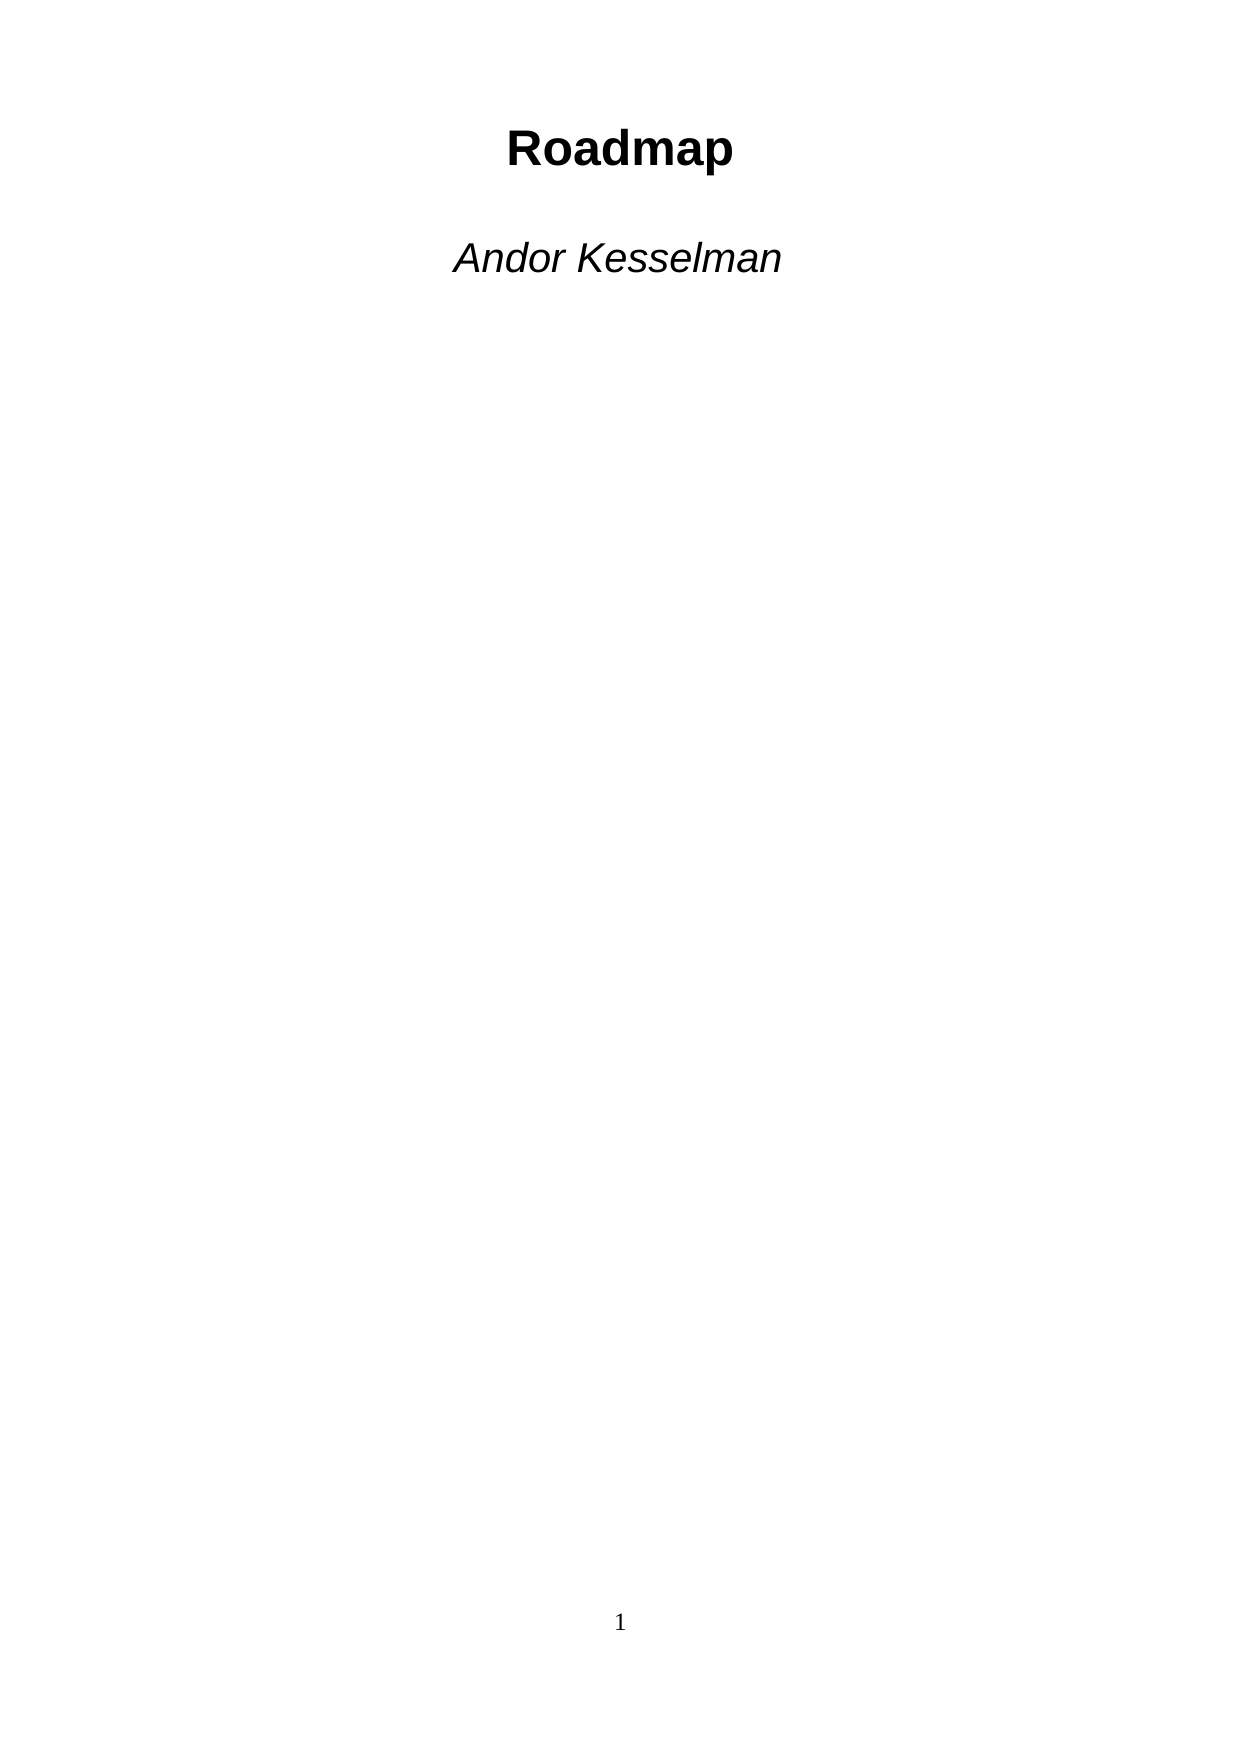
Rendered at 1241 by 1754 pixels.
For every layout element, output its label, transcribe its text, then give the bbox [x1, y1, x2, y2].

title Roadmap [118, 118, 1122, 176]
subtitle Andor Kesselman [118, 233, 1122, 281]
